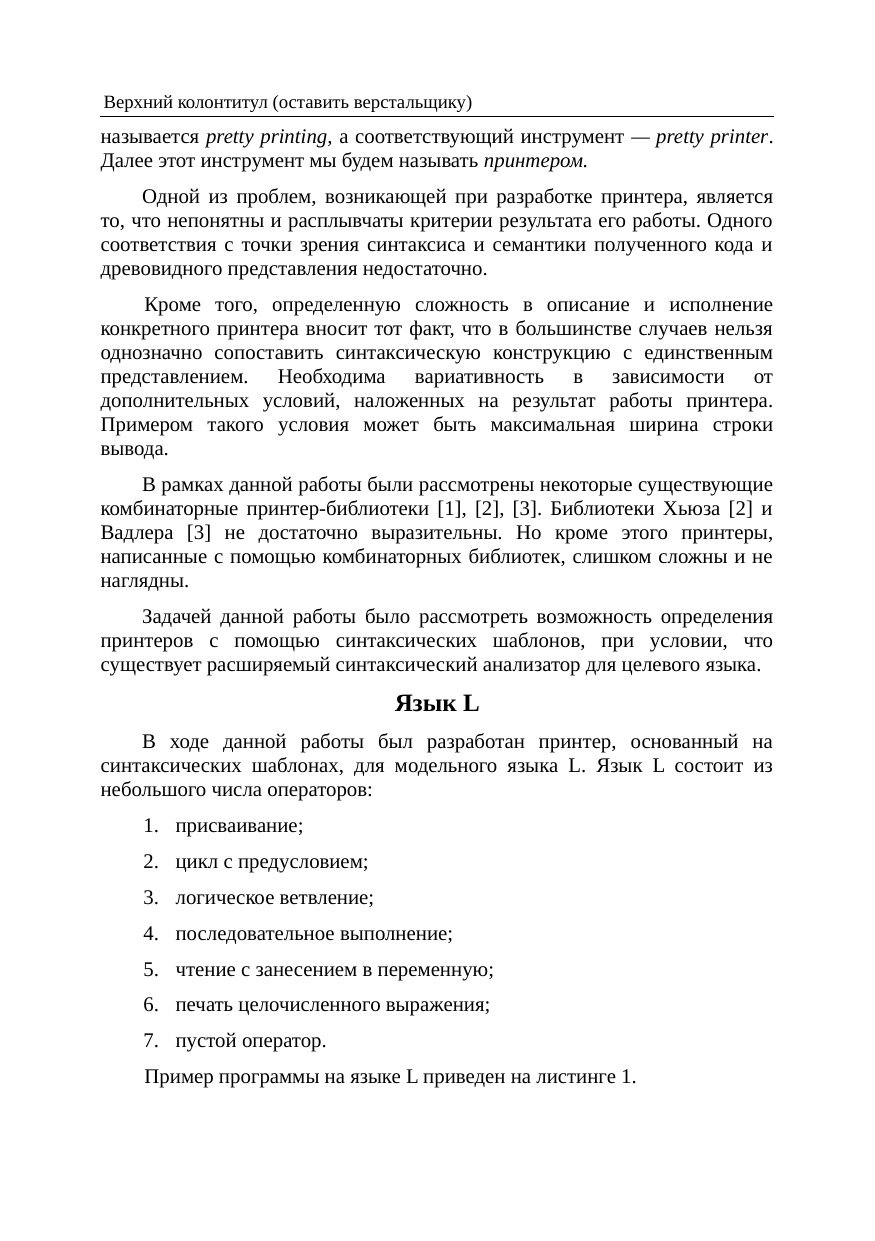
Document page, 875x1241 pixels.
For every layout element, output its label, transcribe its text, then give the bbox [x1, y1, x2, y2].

subtitle Язык L [100, 688, 774, 717]
list логическое ветвление; [138, 885, 774, 909]
list чтение с занесением в переменную; [138, 957, 774, 981]
list последовательное выполнение; [138, 921, 774, 945]
text называется pretty printing, а соответствующий инструмент — pretty printer. Далее этот инструмент мы будем называть принтером. [100, 124, 774, 172]
text Задачей данной работы было рассмотреть возможность определения принтеров с помощью синтаксических шаблонов, при условии, что существует расширяемый синтаксический анализатор для целевого языка. [100, 604, 774, 676]
text В рамках данной работы были рассмотрены некоторые существующие комбинаторные принтер-библиотеки [1], [2], [3]. Библиотеки Хьюза [2] и Вадлера [3] не достаточно выразительны. Но кроме этого принтеры, написанные с помощью комбинаторных библиотек, слишком сложны и не наглядны. [100, 472, 774, 592]
text Одной из проблем, возникающей при разработке принтера, является то, что непонятны и расплывчаты критерии результата его работы. Одного соответствия с точки зрения синтаксиса и семантики полученного кода и древовидного представления недостаточно. [100, 184, 774, 280]
text Кроме того, определенную сложность в описание и исполнение конкретного принтера вносит тот факт, что в большинстве случаев нельзя однозначно сопоставить синтаксическую конструкцию с единственным представлением. Необходима вариативность в зависимости от дополнительных условий, наложенных на результат работы принтера. Примером такого условия может быть максимальная ширина строки вывода. [100, 292, 774, 460]
list присваивание; [138, 813, 774, 837]
list пустой оператор. [138, 1028, 774, 1052]
list цикл с предусловием; [138, 849, 774, 873]
text В ходе данной работы был разработан принтер, основанный на синтаксических шаблонах, для модельного языка L. Язык L состоит из небольшого числа операторов: [100, 729, 774, 801]
text Пример программы на языке L приведен на листинге 1. [100, 1064, 774, 1088]
list печать целочисленного выражения; [138, 992, 774, 1016]
